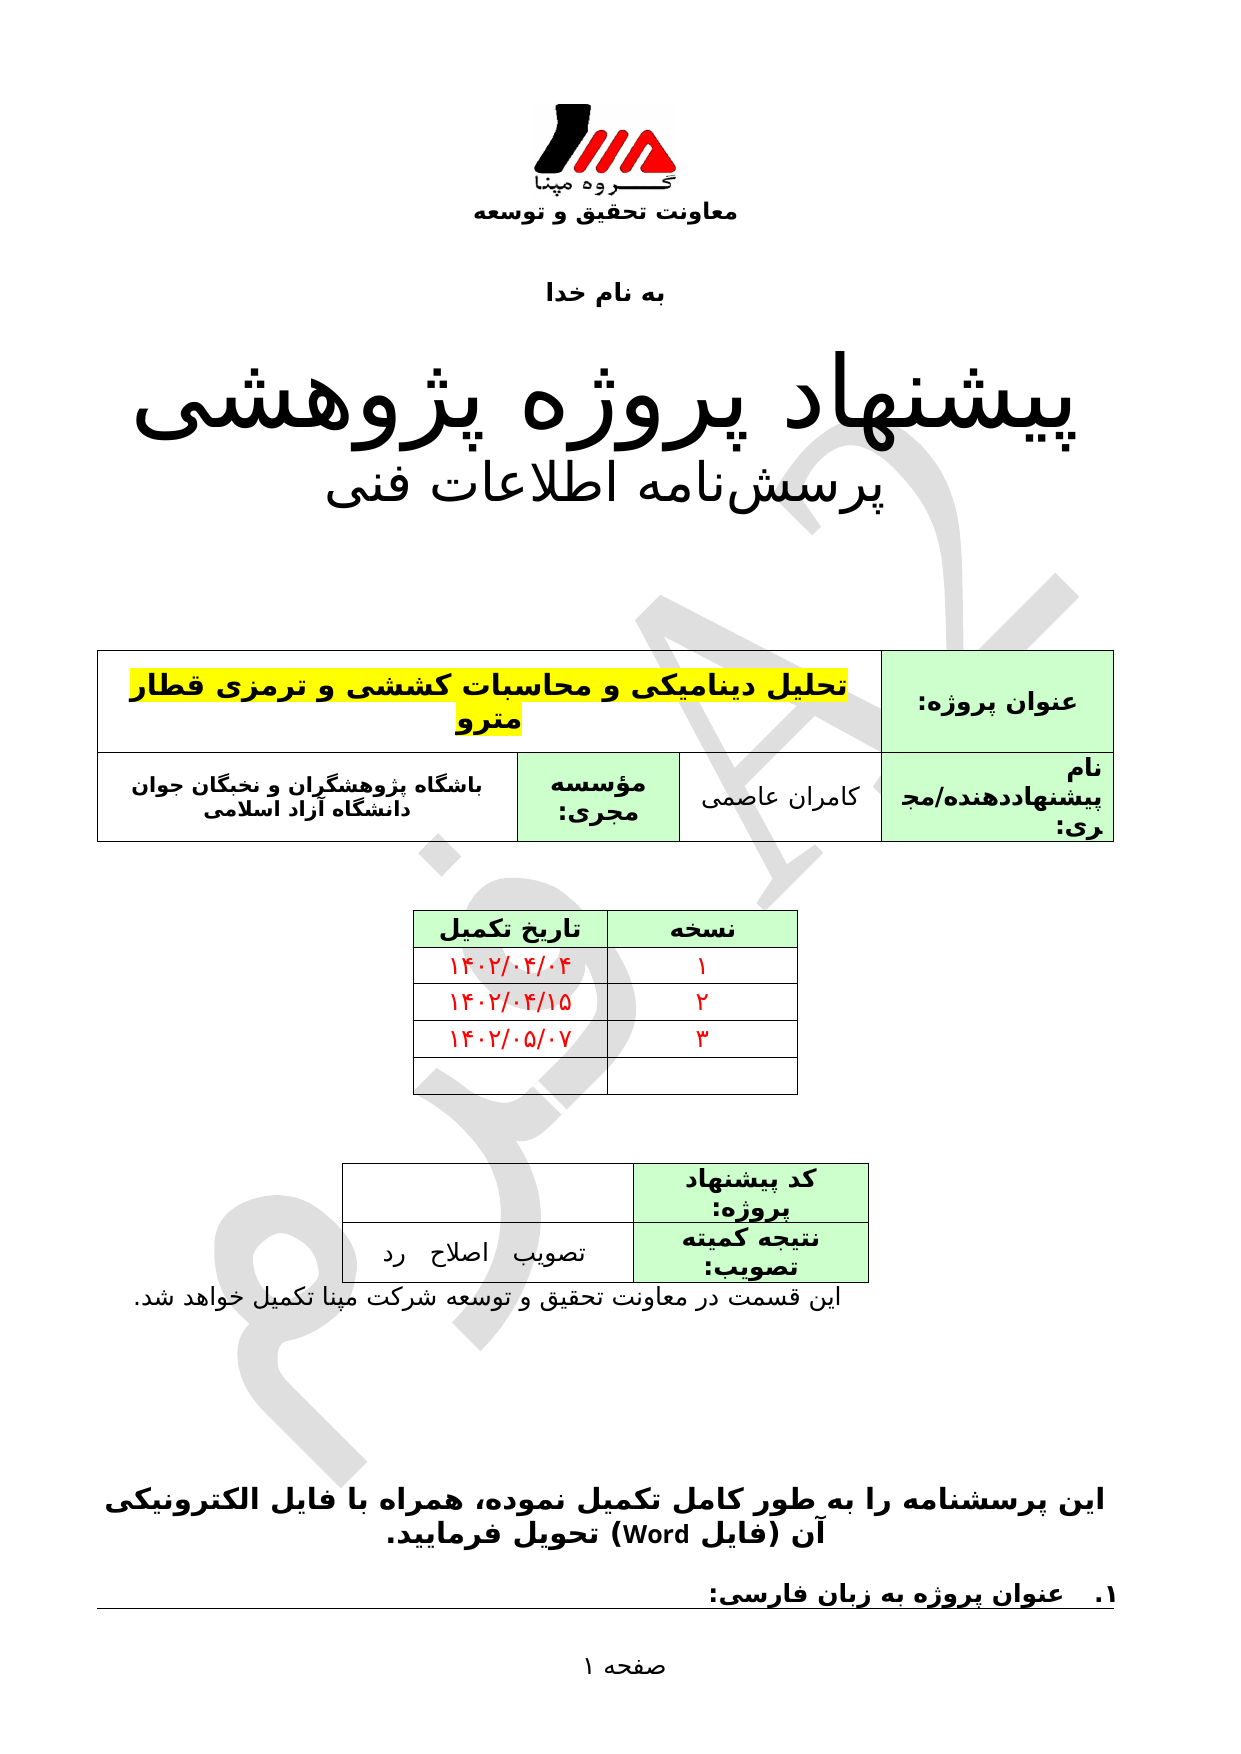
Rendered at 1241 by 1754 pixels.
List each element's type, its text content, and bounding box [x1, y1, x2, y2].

text اين قسمت در معاونت تحقيق و توسعه شرکت مپنا تكميل خواهد شد. [89, 1283, 1122, 1312]
table_header كد پیشنهاد پروژه: [634, 1164, 868, 1222]
table_cell نتيجه کمیته تصویب: [634, 1223, 868, 1282]
table_header تاريخ تكميل [414, 911, 607, 947]
table_cell ۱۴۰۲/۰۵/۰۷ [414, 1021, 607, 1057]
table_cell نام پيشنهاددهنده/مجری: [882, 753, 1113, 841]
table_header تحلیل دینامیکی و محاسبات کششی و ترمزی قطار مترو [98, 651, 881, 752]
table_cell ۱ [608, 948, 797, 983]
table_cell ۳ [608, 1021, 797, 1057]
table_cell تصويب اصلاح رد [343, 1223, 633, 1282]
text پیشنهاد پروژه پژوهشی [89, 335, 1122, 451]
table_cell کامران عاصمی [680, 753, 881, 841]
text پرسش‌نامه اطلاعات فنی [89, 451, 1122, 514]
title به نام خدا [89, 278, 1122, 308]
table_cell [414, 1058, 607, 1094]
text اين پرسشنامه را به طور كامل تكميل نموده، همراه با فايل الکترونيکی آن (فايل Word) تحويل فرماييد. [89, 1482, 1122, 1550]
table_cell ۲ [608, 984, 797, 1020]
table_cell [608, 1058, 797, 1094]
table_header [343, 1164, 633, 1222]
table_cell باشگاه پژوهشگران و نخبگان جوان دانشگاه آزاد اسلامی [98, 753, 517, 841]
picture [532, 102, 678, 198]
table_cell مؤسسه مجری: [518, 753, 679, 841]
table_header عنوان پروژه به زبان فارسی: [97, 1579, 1114, 1608]
table_cell ۱۴۰۲/۰۴/۱۵ [414, 984, 607, 1020]
table_header عنوان پروژه: [882, 651, 1113, 752]
table_header نسخه [608, 911, 797, 947]
table_cell ۱۴۰۲/۰۴/۰۴ [414, 948, 607, 983]
